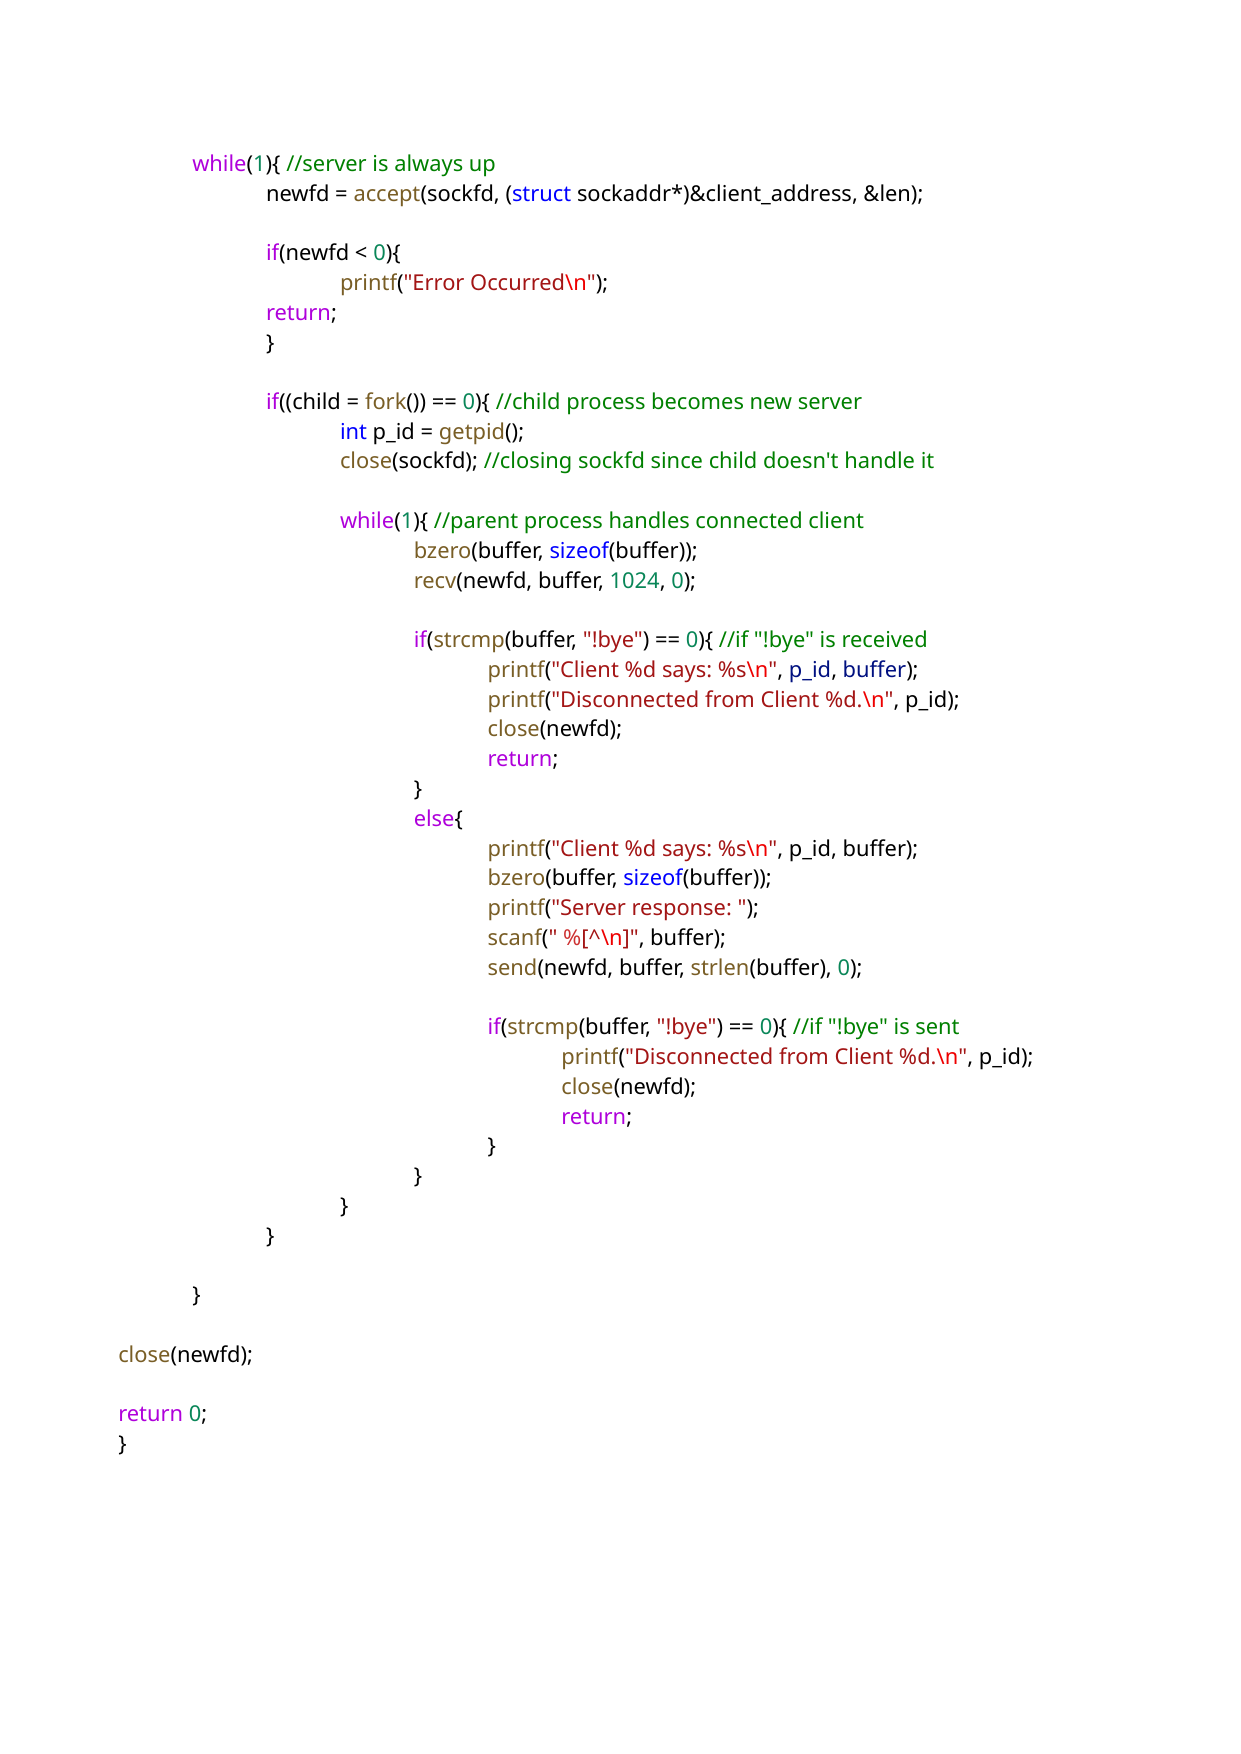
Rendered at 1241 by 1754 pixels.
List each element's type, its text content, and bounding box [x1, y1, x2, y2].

text printf("Client %d says: %s\n", p_id, buffer); [118, 654, 1122, 684]
text } [118, 1220, 1122, 1249]
text scanf(" %[^\n]", buffer); [118, 922, 1122, 952]
text while(1){ //server is always up [118, 148, 1122, 178]
text printf("Client %d says: %s\n", p_id, buffer); [118, 833, 1122, 862]
text int p_id = getpid(); [118, 416, 1122, 446]
text return; [118, 297, 1122, 326]
text return; [118, 743, 1122, 773]
text if(newfd < 0){ [118, 237, 1122, 267]
text } [118, 1279, 1122, 1309]
text if(strcmp(buffer, "!bye") == 0){ //if "!bye" is received [118, 624, 1122, 654]
text } [118, 1428, 1122, 1458]
text if(strcmp(buffer, "!bye") == 0){ //if "!bye" is sent [118, 1011, 1122, 1041]
text } [118, 1130, 1122, 1160]
text send(newfd, buffer, strlen(buffer), 0); [118, 952, 1122, 982]
text bzero(buffer, sizeof(buffer)); [118, 535, 1122, 564]
text } [118, 1190, 1122, 1220]
text close(newfd); [118, 1071, 1122, 1101]
text printf("Error Occurred\n"); [118, 267, 1122, 297]
text printf("Disconnected from Client %d.\n", p_id); [118, 1041, 1122, 1071]
text } [118, 1160, 1122, 1190]
text else{ [118, 803, 1122, 833]
text printf("Server response: "); [118, 892, 1122, 922]
text if((child = fork()) == 0){ //child process becomes new server [118, 386, 1122, 416]
text newfd = accept(sockfd, (struct sockaddr*)&client_address, &len); [118, 178, 1122, 207]
text printf("Disconnected from Client %d.\n", p_id); [118, 684, 1122, 713]
text close(sockfd); //closing sockfd since child doesn't handle it [118, 446, 1122, 475]
text close(newfd); [118, 1339, 1122, 1368]
text } [118, 326, 1122, 356]
text while(1){ //parent process handles connected client [118, 505, 1122, 535]
text return 0; [118, 1398, 1122, 1428]
text } [118, 773, 1122, 803]
text return; [118, 1101, 1122, 1130]
text recv(newfd, buffer, 1024, 0); [118, 564, 1122, 594]
text close(newfd); [118, 713, 1122, 743]
text bzero(buffer, sizeof(buffer)); [118, 862, 1122, 892]
